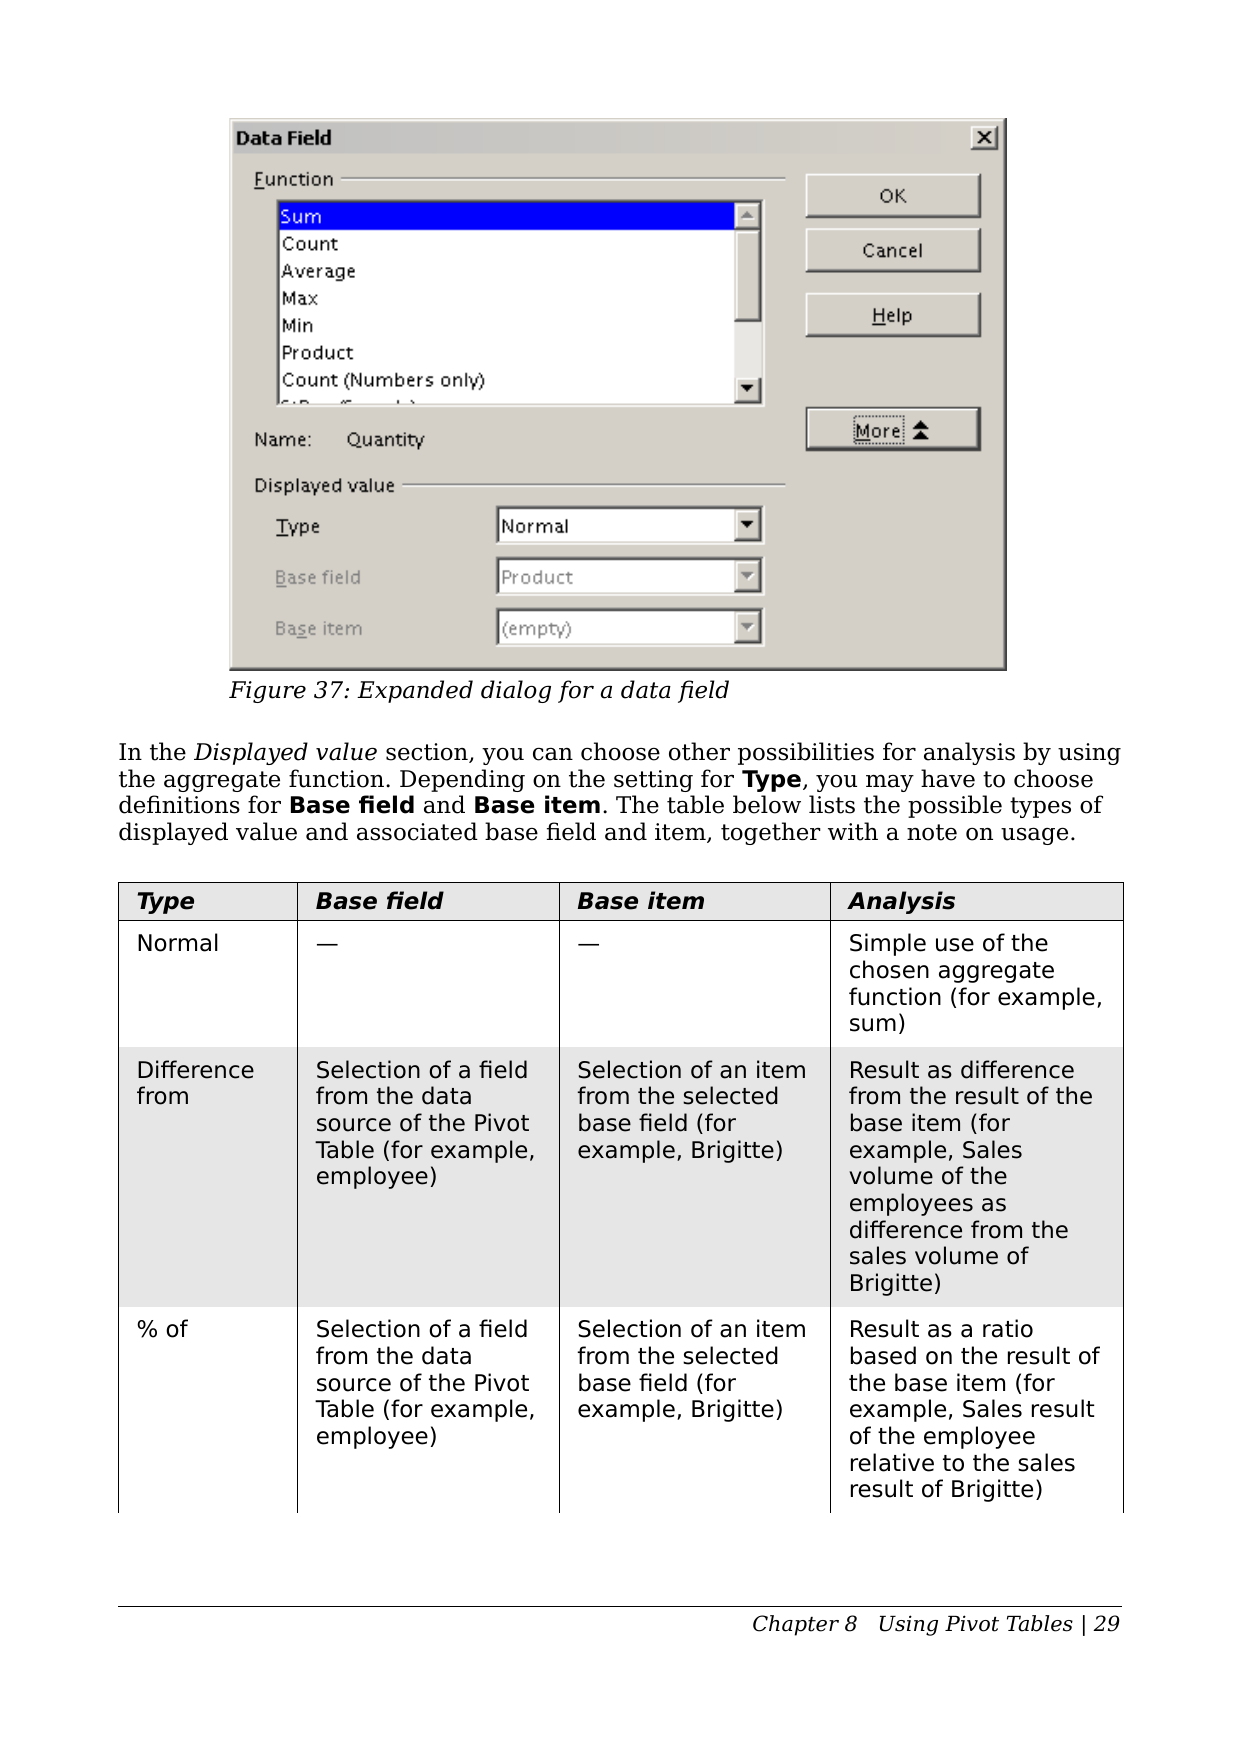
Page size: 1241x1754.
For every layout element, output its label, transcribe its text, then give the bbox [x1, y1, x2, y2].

picture [229, 118, 1007, 671]
table_cell Selection of a field from the data source of the Pivot Table (for example, employee) [298, 1047, 559, 1307]
table_cell Normal [119, 921, 297, 1047]
text Figure 37: Expanded dialog for a data field [229, 677, 1011, 704]
table_header Base item [560, 883, 830, 920]
table_header Analysis [831, 883, 1123, 920]
table_cell Selection of an item from the selected base field (for example, Brigitte) [560, 1047, 830, 1307]
table_cell Result as difference from the result of the base item (for example, Sales volume of the employees as difference from the sales volume of Brigitte) [831, 1047, 1123, 1307]
table_header Base field [298, 883, 559, 920]
table_cell Selection of an item from the selected base field (for example, Brigitte) [560, 1307, 830, 1513]
table_cell Result as a ratio based on the result of the base item (for example, Sales result of the employee relative to the sales result of Brigitte) [831, 1307, 1123, 1513]
text In the Displayed value section, you can choose other possibilities for analysis by using the aggregate function. Depending on the setting for Type, you may have to choose definitions for Base field and Base item. The table below lists the possible types of displayed value and associated base field and item, together with a note on usage. [118, 739, 1122, 846]
table_cell — [298, 921, 559, 1047]
table_cell Selection of a field from the data source of the Pivot Table (for example, employee) [298, 1307, 559, 1513]
table_cell — [560, 921, 830, 1047]
table_cell Simple use of the chosen aggregate function (for example, sum) [831, 921, 1123, 1047]
table_cell Difference from [119, 1047, 297, 1307]
table_header Type [119, 883, 297, 920]
table_cell % of [119, 1307, 297, 1513]
